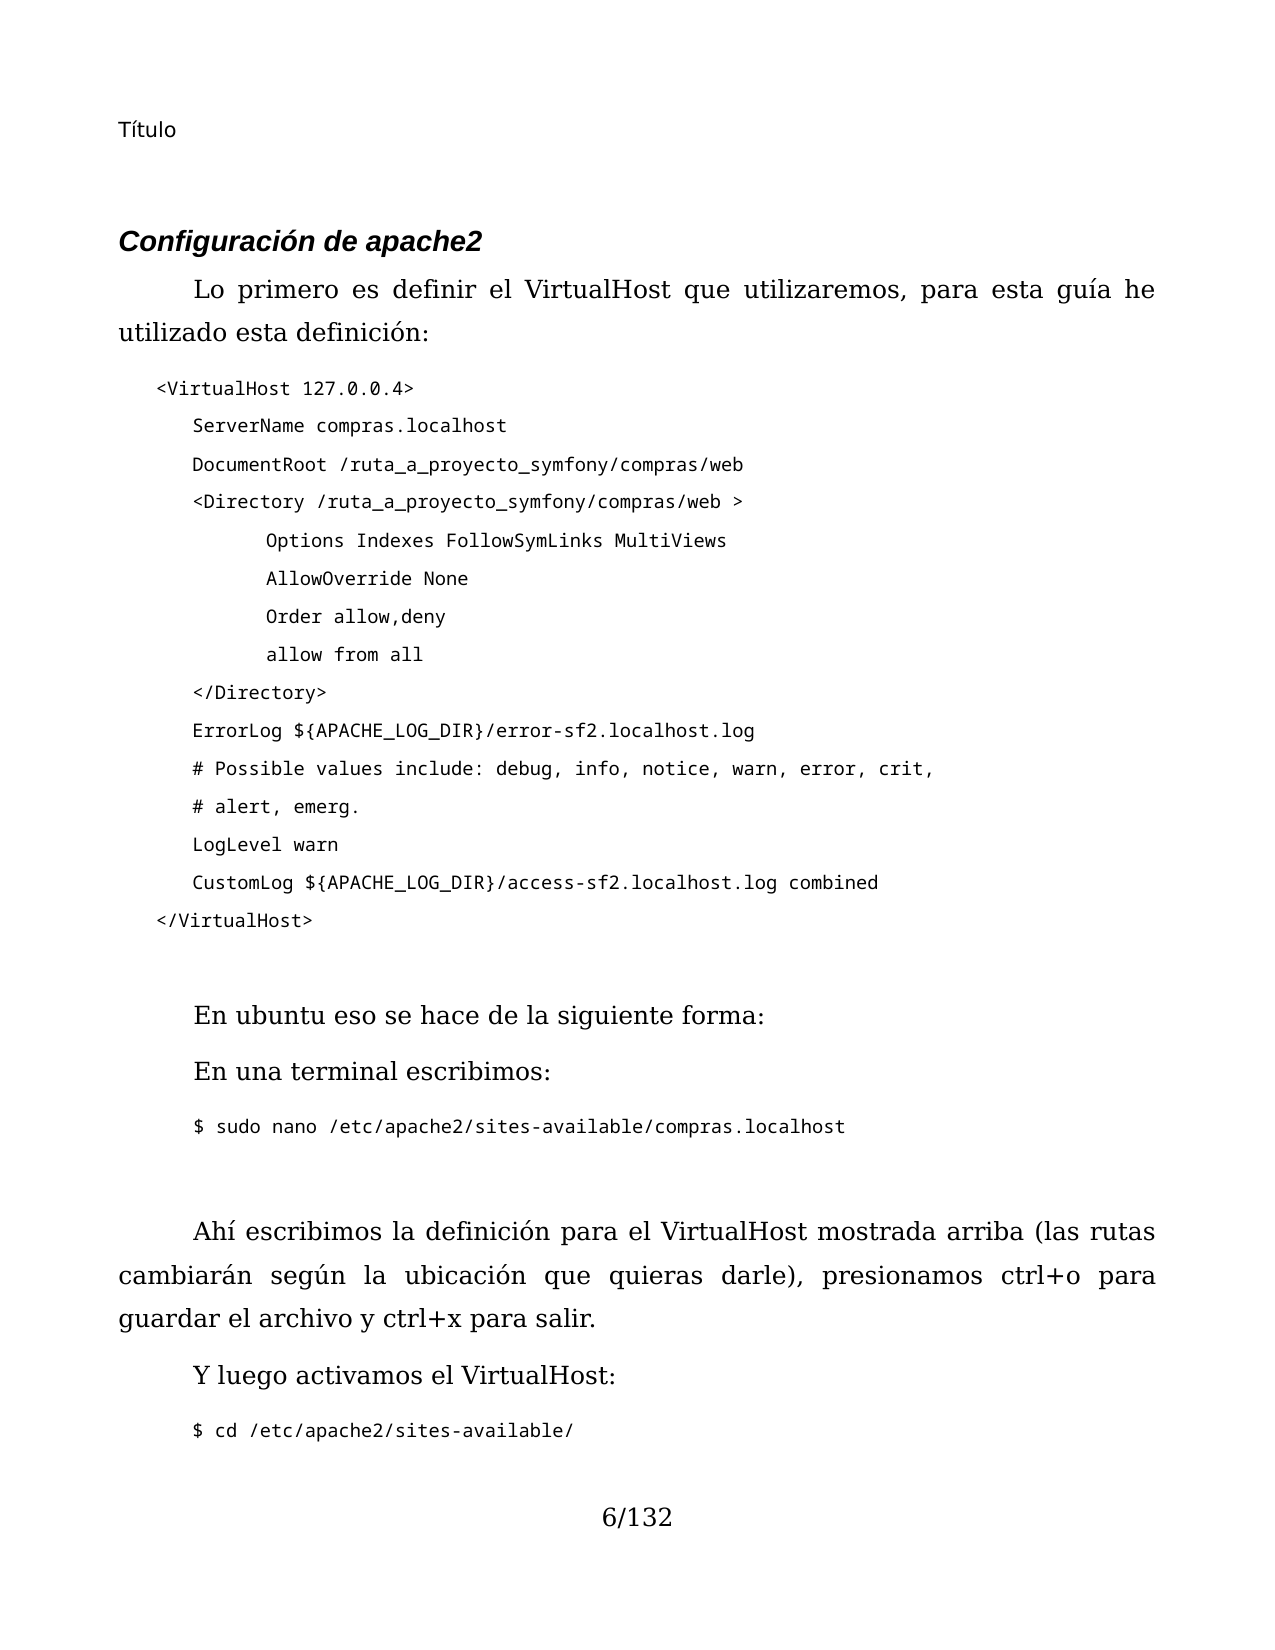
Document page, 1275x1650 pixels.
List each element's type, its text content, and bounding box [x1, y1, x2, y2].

text # Possible values include: debug, info, notice, warn, error, crit, [118, 755, 1157, 781]
text </VirtualHost> [118, 907, 1157, 933]
text Ahí escribimos la definición para el VirtualHost mostrada arriba (las rutas cambiarán según la ubicación que quieras darle), presionamos ctrl+o para guardar el archivo y ctrl+x para salir. [118, 1217, 1157, 1334]
text Y luego activamos el VirtualHost: [118, 1361, 1157, 1390]
text Lo primero es definir el VirtualHost que utilizaremos, para esta guía he utilizado esta definición: [118, 275, 1157, 348]
text ErrorLog ${APACHE_LOG_DIR}/error-sf2.localhost.log [118, 717, 1157, 742]
text $ sudo nano /etc/apache2/sites-available/compras.localhost [118, 1114, 1157, 1139]
text ServerName compras.localhost [118, 413, 1157, 438]
text allow from all [118, 641, 1157, 666]
text <Directory /ruta_a_proyecto_symfony/compras/web > [118, 489, 1157, 514]
text AllowOverride None [118, 565, 1157, 590]
text <VirtualHost 127.0.0.4> [118, 375, 1157, 400]
text En ubuntu eso se hace de la siguiente forma: [118, 1001, 1157, 1031]
text Options Indexes FollowSymLinks MultiViews [118, 527, 1157, 552]
text En una terminal escribimos: [118, 1058, 1157, 1087]
text # alert, emerg. [118, 793, 1157, 818]
text Order allow,deny [118, 603, 1157, 628]
text LogLevel warn [118, 831, 1157, 857]
subtitle Configuración de apache2 [118, 224, 1157, 258]
text </Directory> [118, 679, 1157, 704]
text $ cd /etc/apache2/sites-available/ [118, 1417, 1157, 1443]
text CustomLog ${APACHE_LOG_DIR}/access-sf2.localhost.log combined [118, 869, 1157, 894]
text DocumentRoot /ruta_a_proyecto_symfony/compras/web [118, 451, 1157, 476]
